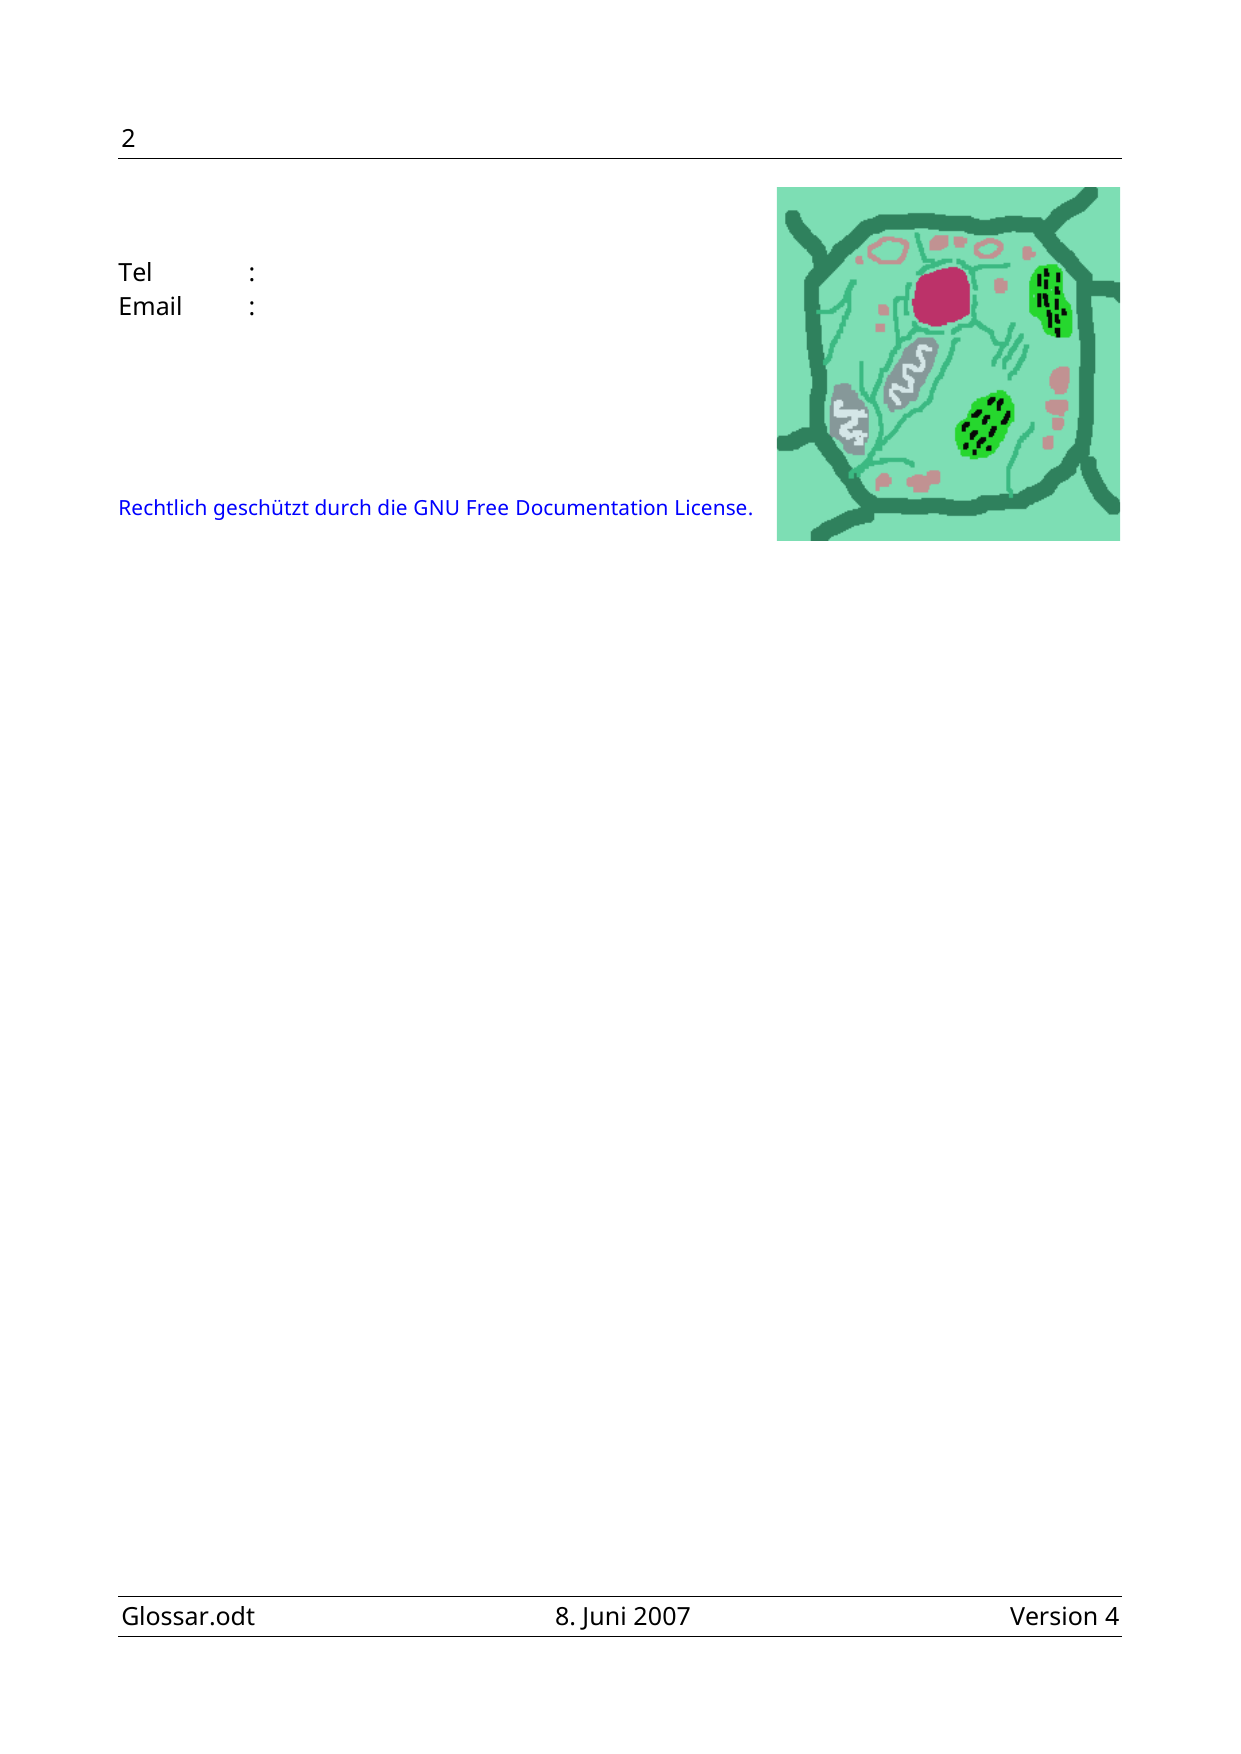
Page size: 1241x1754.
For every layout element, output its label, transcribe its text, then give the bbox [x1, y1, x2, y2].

text Deutschland/Bayern [118, 187, 776, 221]
text Tel : [118, 255, 776, 289]
text Rechtlich geschützt durch die GNU Free Documentation License. [118, 493, 776, 522]
text Email :development@thomas-michel.info [118, 289, 776, 323]
picture [776, 187, 1121, 541]
